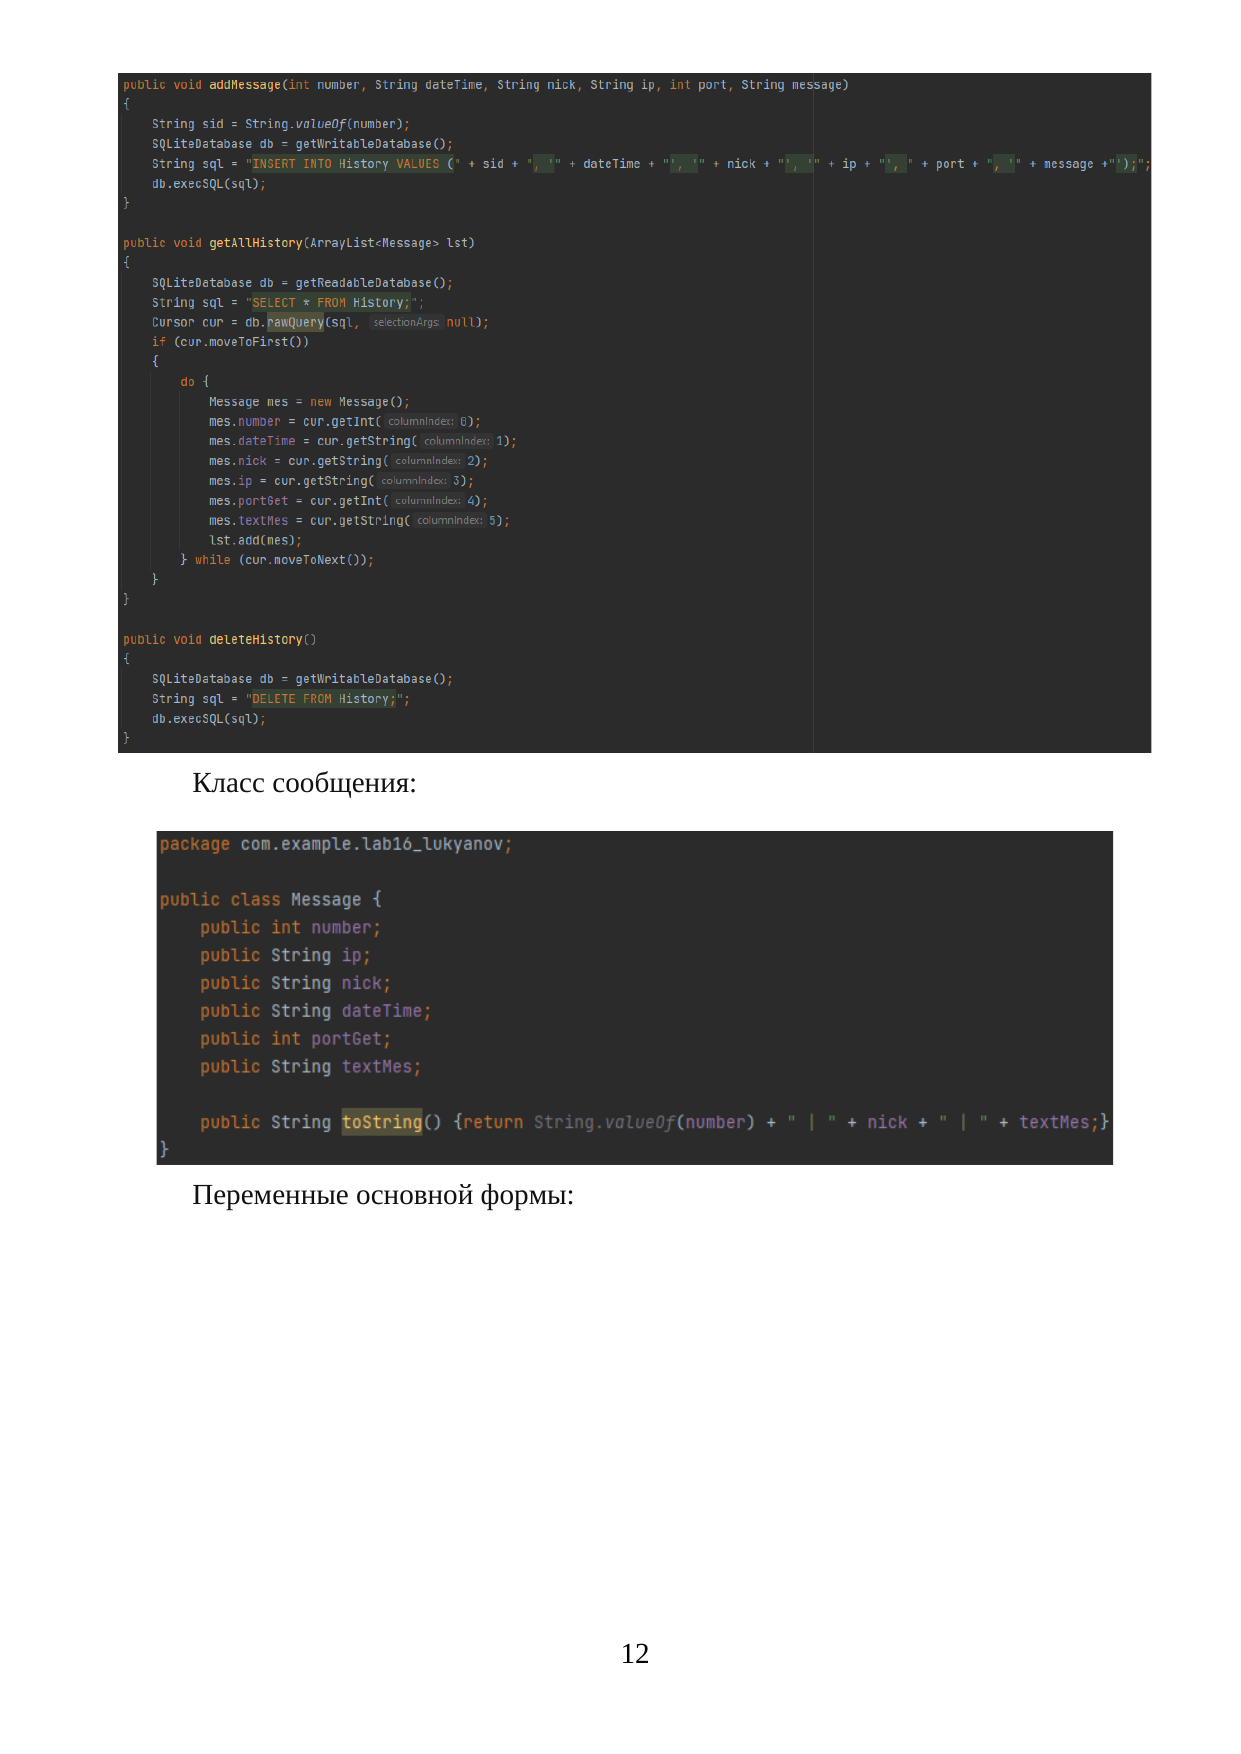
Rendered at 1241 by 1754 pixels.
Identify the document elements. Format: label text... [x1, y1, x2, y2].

text Класс сообщения: [417, 765, 1152, 798]
text Переменные основной формы: [118, 1177, 1152, 1211]
text Класс сообщения: [118, 765, 192, 798]
